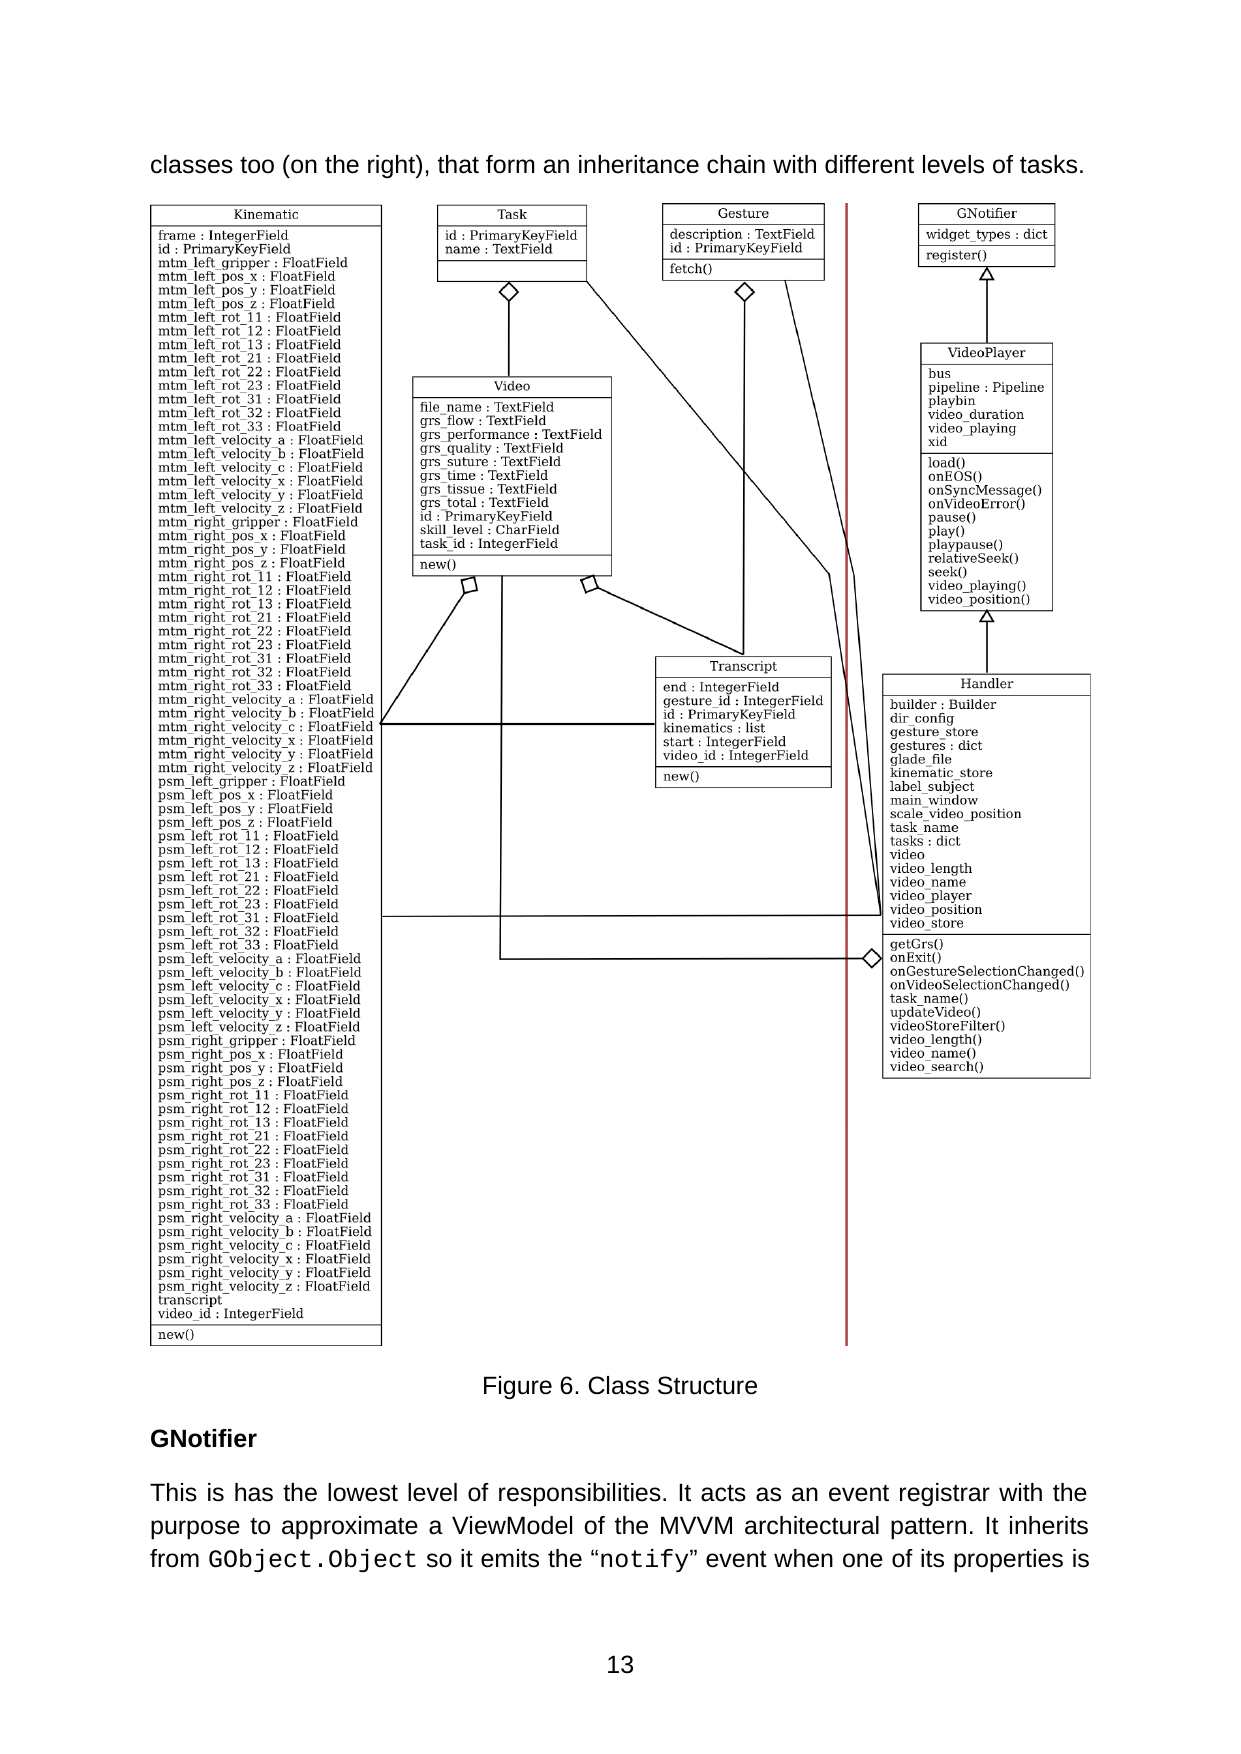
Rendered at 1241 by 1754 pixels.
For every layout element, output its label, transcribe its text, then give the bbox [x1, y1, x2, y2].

text Figure 6. Class Structure [150, 1371, 1090, 1399]
text GNotifier [150, 1424, 1090, 1453]
text classes too (on the right), that form an inheritance chain with different levels of tasks. [150, 150, 1090, 179]
text This is has the lowest level of responsibilities. It acts as an event registrar with the purpose to approximate a ViewModel of the MVVM architectural pattern. It inherits from GObject.Object so it emits the “notify” event when one of its properties is [150, 1478, 1090, 1575]
picture [150, 203, 1091, 1346]
